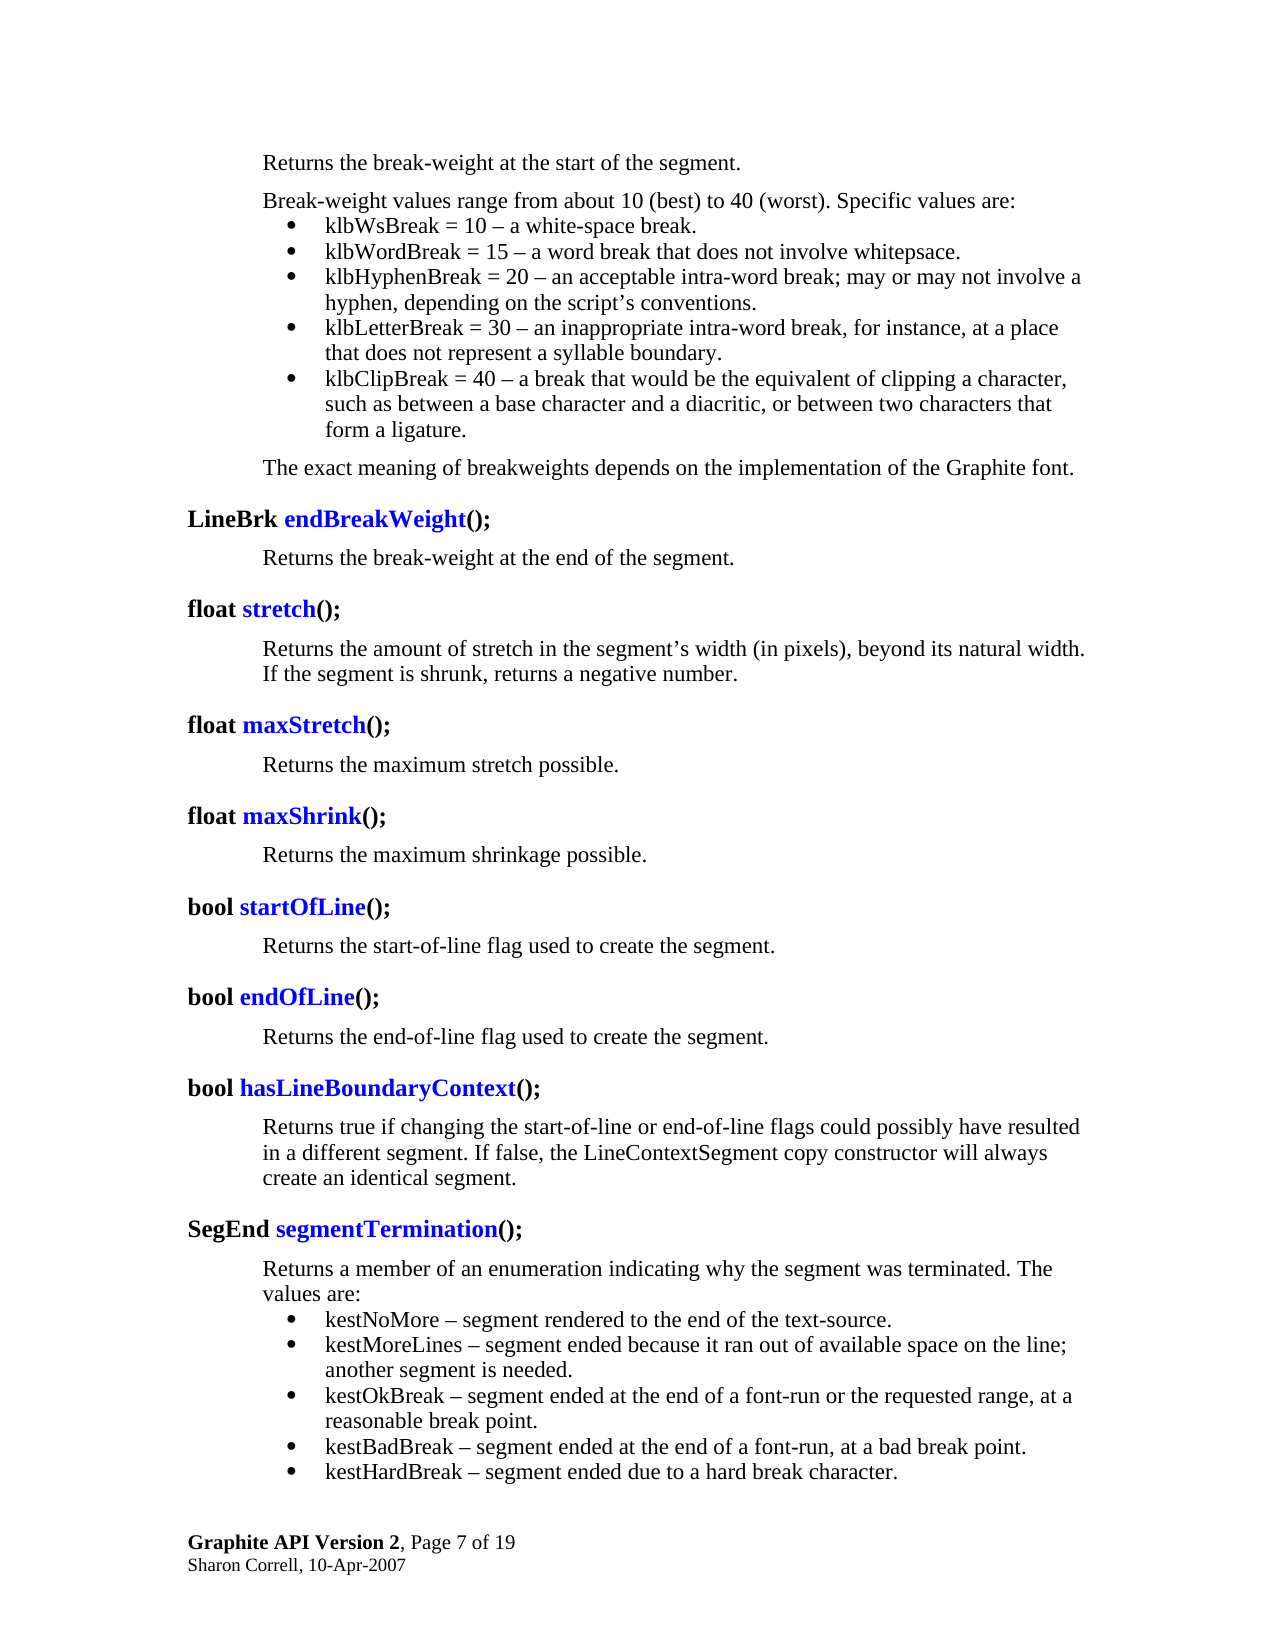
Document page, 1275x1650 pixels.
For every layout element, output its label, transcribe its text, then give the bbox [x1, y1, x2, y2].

text Returns the maximum shrinkage possible. [262, 842, 1087, 868]
text float stretch(); [187, 596, 1087, 623]
list klbWsBreak = 10 – a white-space break. [287, 213, 1087, 239]
text Returns the break-weight at the end of the segment. [262, 545, 1087, 571]
list kestHardBreak – segment ended due to a hard break character. [287, 1459, 1087, 1484]
text Returns the amount of stretch in the segment’s width (in pixels), beyond its natural width. If the segment is shrunk, returns a negative number. [262, 636, 1087, 687]
list klbWordBreak = 15 – a word break that does not involve whitepsace. [287, 239, 1087, 264]
list kestBadBreak – segment ended at the end of a font-run, at a bad break point. [287, 1434, 1087, 1459]
text LineBrk endBreakWeight(); [187, 505, 1087, 533]
text SegEnd segmentTermination(); [187, 1216, 1087, 1243]
text Returns the end-of-line flag used to create the segment. [262, 1024, 1087, 1049]
text Returns the maximum stretch possible. [262, 752, 1087, 777]
list klbLetterBreak = 30 – an inappropriate intra-word break, for instance, at a place that does not represent a syllable boundary. [287, 315, 1087, 366]
list kestOkBreak – segment ended at the end of a font-run or the requested range, at a reasonable break point. [287, 1383, 1087, 1434]
text bool hasLineBoundaryContext(); [187, 1074, 1087, 1102]
text Returns the start-of-line flag used to create the segment. [262, 933, 1087, 958]
text Break-weight values range from about 10 (best) to 40 (worst). Specific values are: [262, 188, 1087, 213]
list kestMoreLines – segment ended because it ran out of available space on the line; another segment is needed. [287, 1332, 1087, 1383]
text float maxStretch(); [187, 712, 1087, 739]
text bool endOfLine(); [187, 983, 1087, 1011]
text Returns true if changing the start-of-line or end-of-line flags could possibly have resulted in a different segment. If false, the LineContextSegment copy constructor will always create an identical segment. [262, 1114, 1087, 1191]
text The exact meaning of breakweights depends on the implementation of the Graphite font. [262, 454, 1087, 480]
text bool startOfLine(); [187, 893, 1087, 921]
list kestNoMore – segment rendered to the end of the text-source. [287, 1307, 1087, 1332]
list klbClipBreak = 40 – a break that would be the equivalent of clipping a character, such as between a base character and a diacritic, or between two characters that form a ligature. [287, 366, 1087, 442]
text Returns a member of an enumeration indicating why the segment was terminated. The values are: [262, 1256, 1087, 1307]
list klbHyphenBreak = 20 – an acceptable intra-word break; may or may not involve a hyphen, depending on the script’s conventions. [287, 264, 1087, 315]
text float maxShrink(); [187, 802, 1087, 830]
text Returns the break-weight at the start of the segment. [262, 150, 1087, 175]
